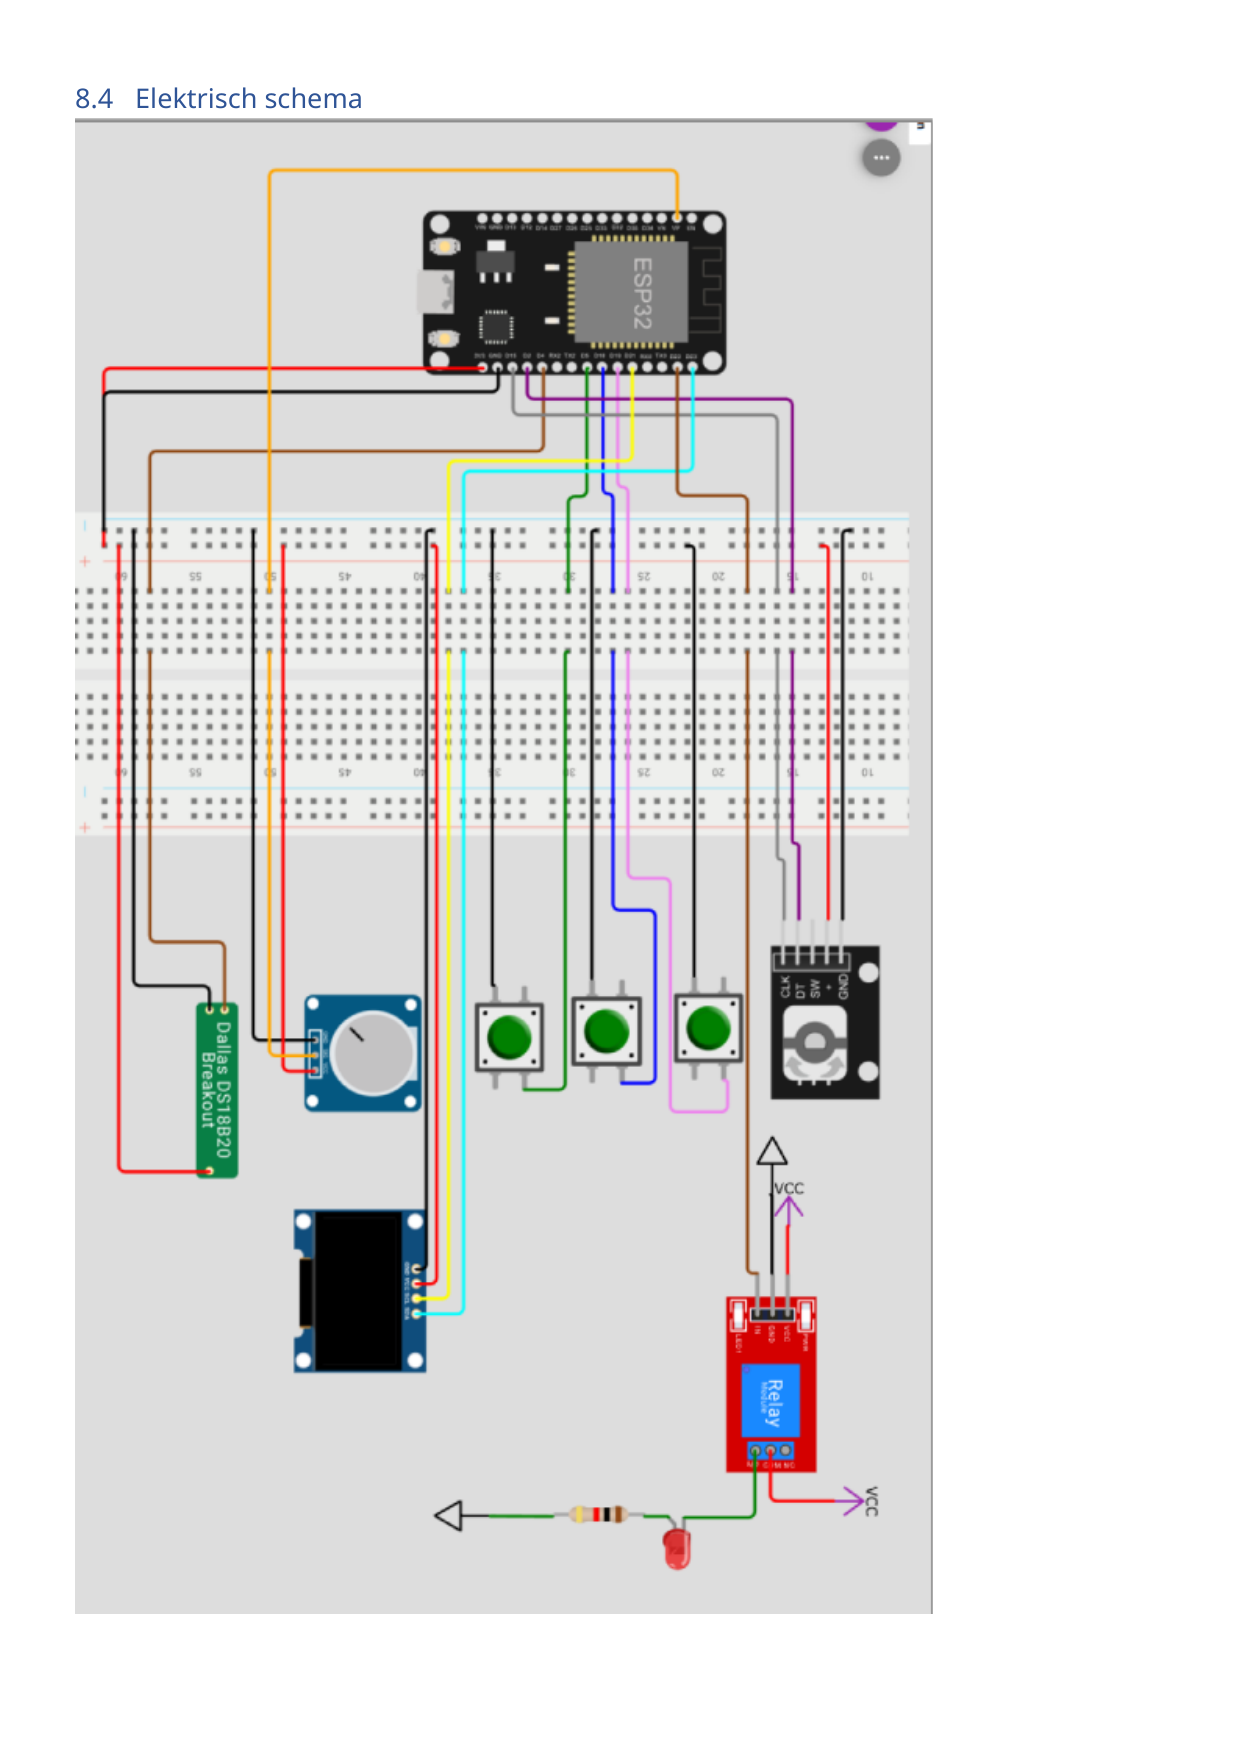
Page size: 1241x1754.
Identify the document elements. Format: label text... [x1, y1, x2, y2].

subtitle Elektrisch schema [75, 79, 1165, 116]
picture [75, 118, 933, 1614]
